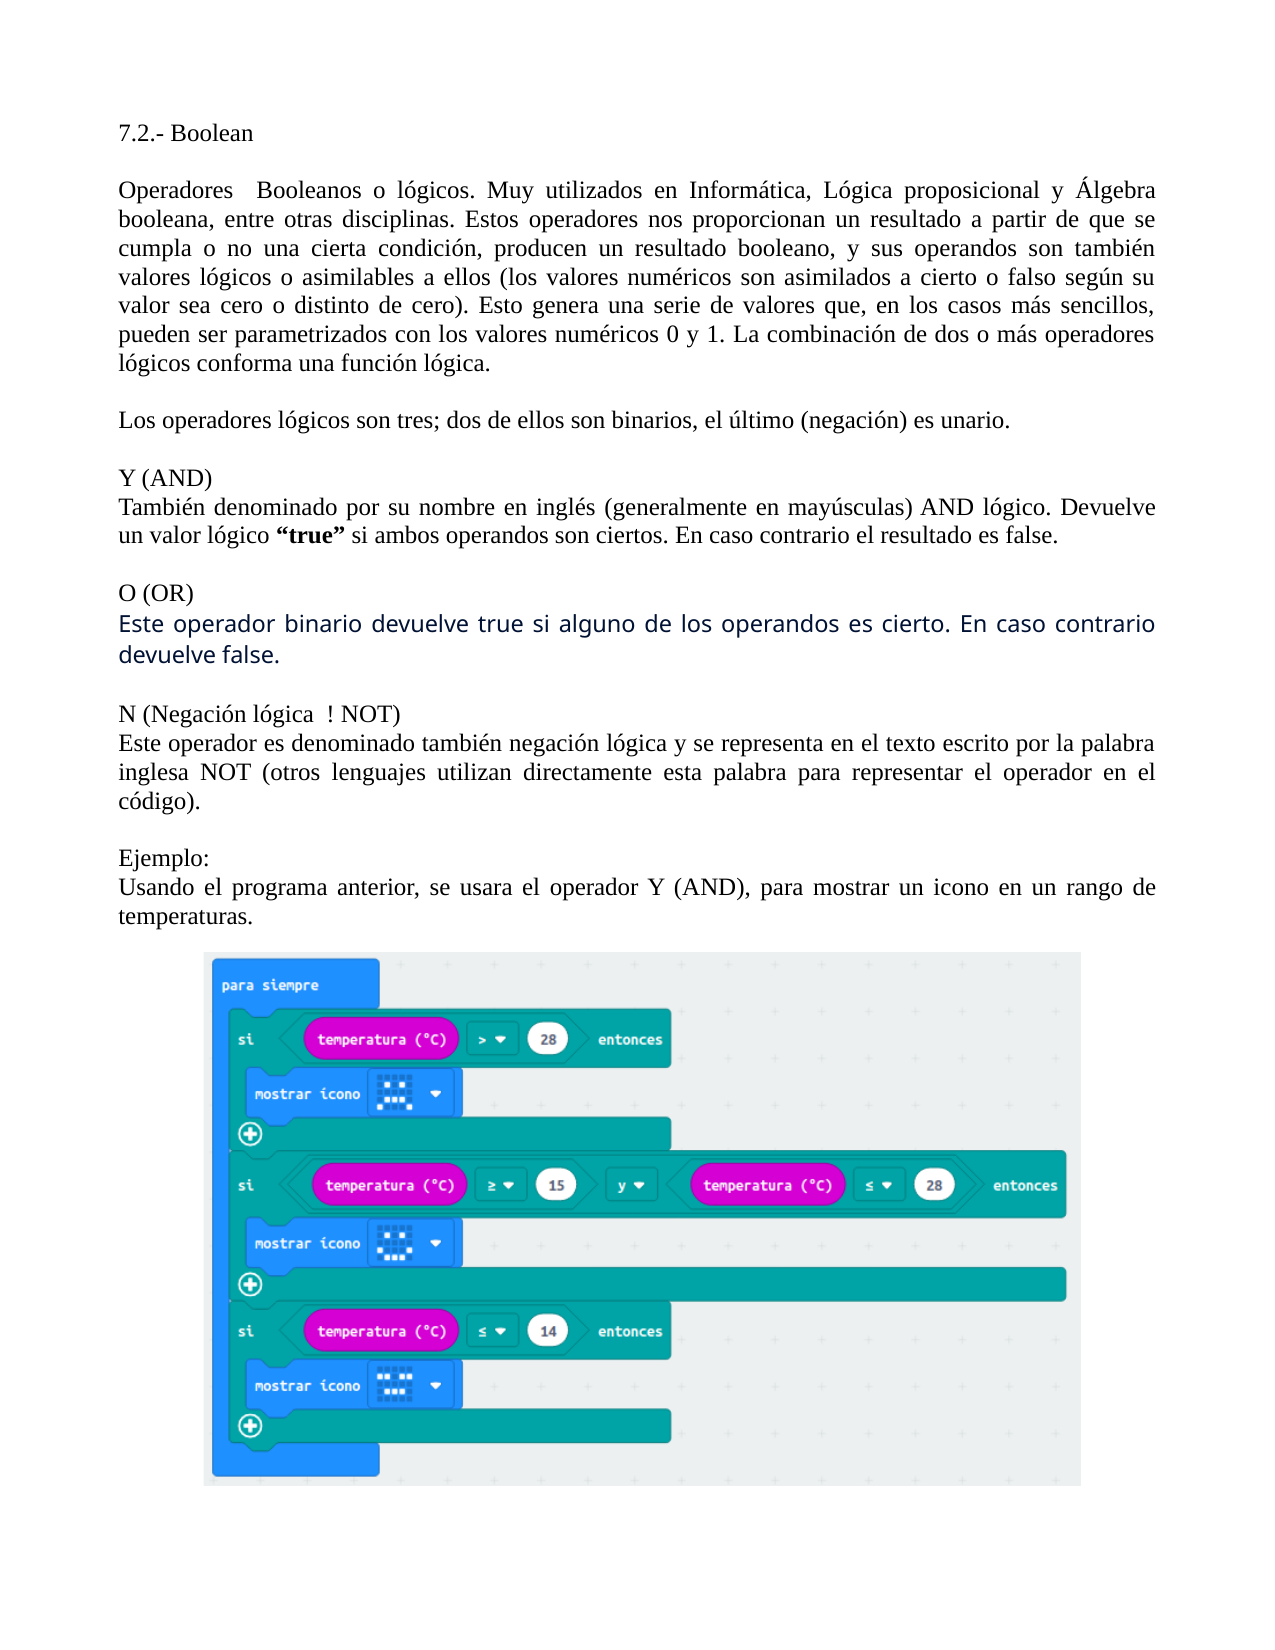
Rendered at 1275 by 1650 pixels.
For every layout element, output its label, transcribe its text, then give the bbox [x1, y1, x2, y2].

text Y (AND) [118, 463, 1157, 492]
text También denominado por su nombre en inglés (generalmente en mayúsculas) AND lógico. Devuelve un valor lógico “true” si ambos operandos son ciertos. En caso contrario el resultado es false. [118, 492, 1157, 549]
text Este operador binario devuelve true si alguno de los operandos es cierto. En caso contrario devuelve false. [118, 607, 1157, 671]
text Usando el programa anterior, se usara el operador Y (AND), para mostrar un icono en un rango de temperaturas. [118, 872, 1157, 929]
text O (OR) [118, 578, 1157, 607]
text 7.2.- Boolean [118, 118, 1157, 147]
picture [203, 952, 1081, 1486]
text Ejemplo: [118, 843, 1157, 872]
text Este operador es denominado también negación lógica y se representa en el texto escrito por la palabra inglesa NOT (otros lenguajes utilizan directamente esta palabra para representar el operador en el código). [118, 728, 1157, 814]
text Operadores Booleanos o lógicos. Muy utilizados en Informática, Lógica proposicional y Álgebra booleana, entre otras disciplinas. Estos operadores nos proporcionan un resultado a partir de que se cumpla o no una cierta condición, producen un resultado booleano, y sus operandos son también valores lógicos o asimilables a ellos (los valores numéricos son asimilados a cierto o falso según su valor sea cero o distinto de cero). Esto genera una serie de valores que, en los casos más sencillos, pueden ser parametrizados con los valores numéricos 0 y 1. La combinación de dos o más operadores lógicos conforma una función lógica. [118, 176, 1157, 377]
text Los operadores lógicos son tres; dos de ellos son binarios, el último (negación) es unario. [118, 406, 1157, 434]
text N (Negación lógica ! NOT) [118, 699, 1157, 728]
